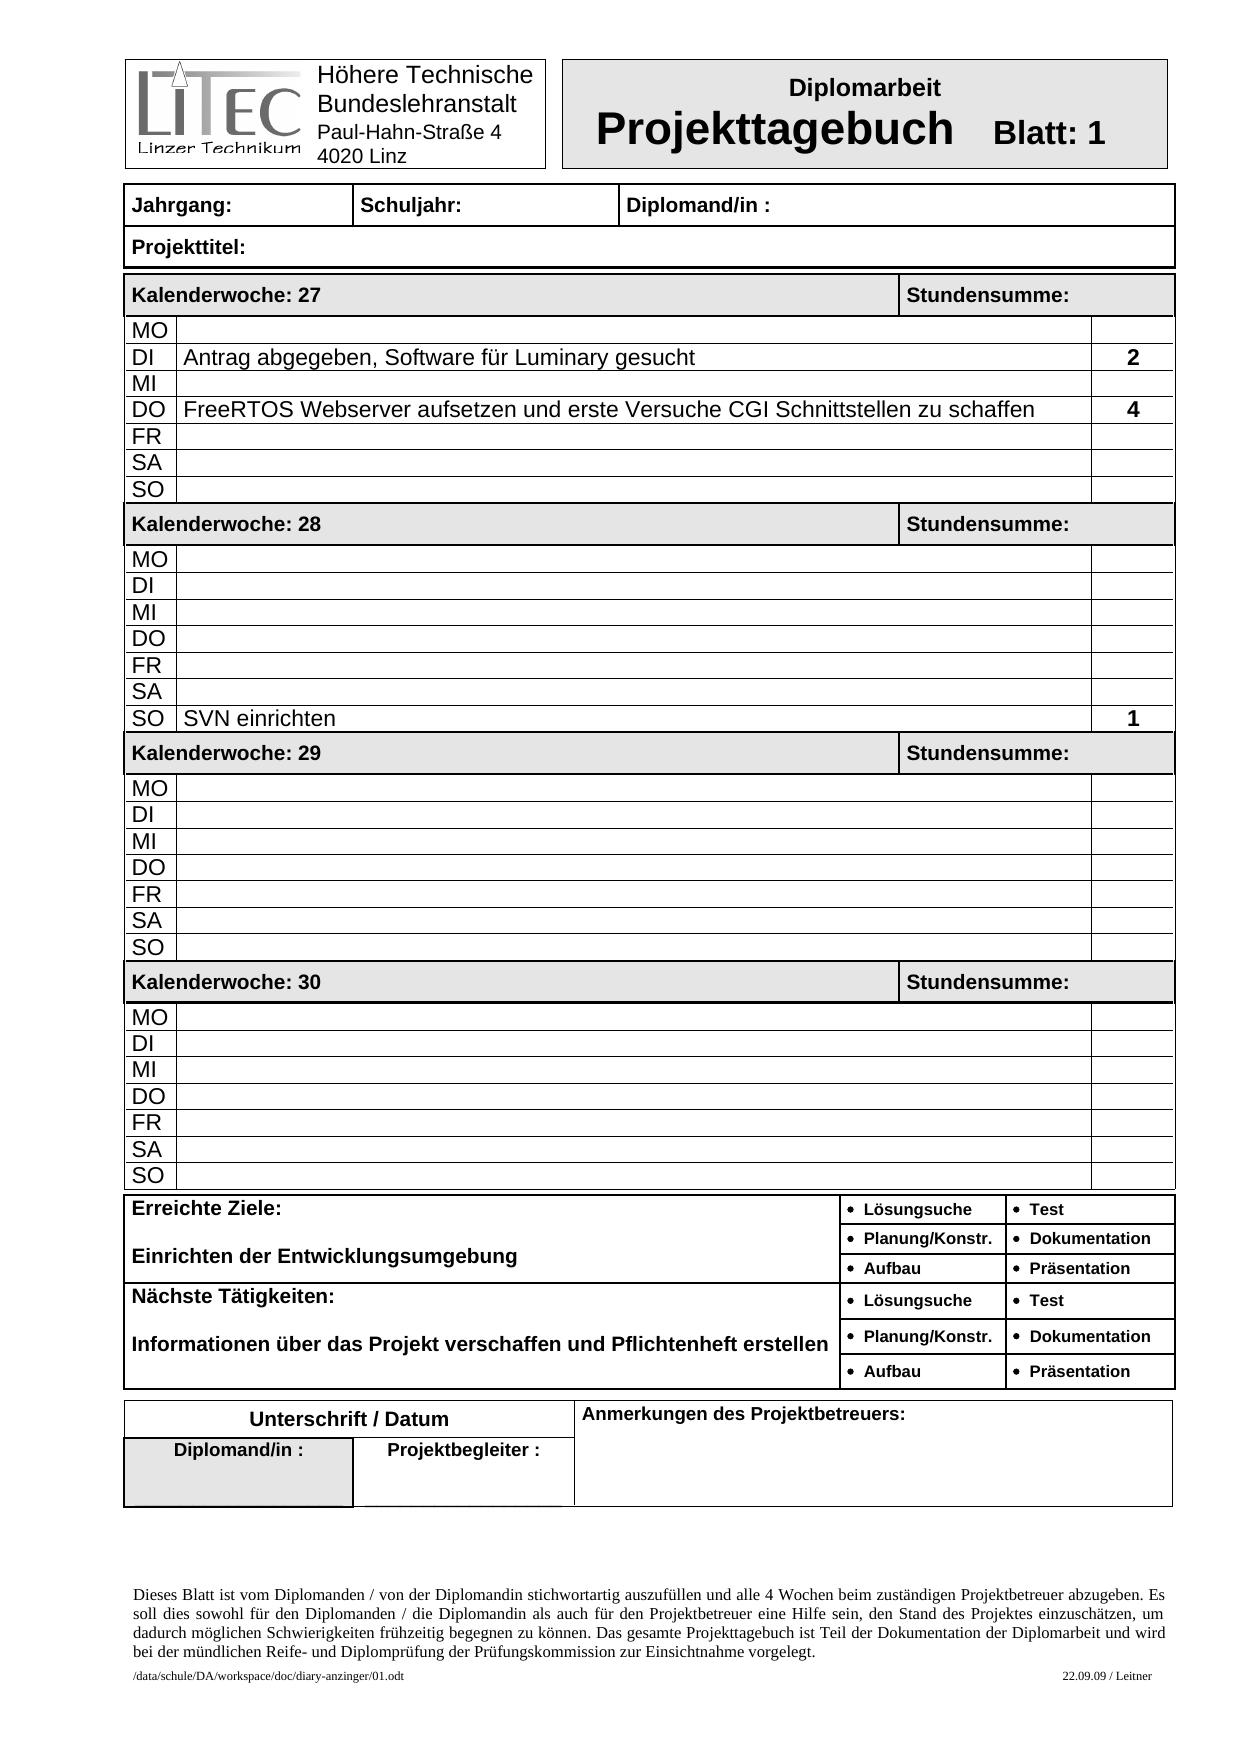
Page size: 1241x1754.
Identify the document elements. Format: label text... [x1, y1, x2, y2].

table_header Unterschrift / Datum [125, 1401, 574, 1437]
table_cell [1092, 773, 1175, 801]
table_cell [177, 1004, 1091, 1030]
table_cell Projektbegleiter : _________________ [354, 1438, 574, 1506]
table_cell Diplomand/in : __________________ [125, 1439, 352, 1506]
table_cell FreeRTOS Webserver aufsetzen und erste Versuche CGI Schnittstellen zu schaffen [177, 397, 1091, 423]
table_cell [177, 424, 1091, 449]
table_cell [177, 775, 1091, 801]
table_cell 4 [1092, 396, 1175, 423]
table_cell  Dokumentation [1007, 1320, 1174, 1353]
table_cell [1092, 370, 1175, 396]
table_cell [177, 881, 1091, 907]
table_cell [1092, 1083, 1175, 1109]
table_cell  Präsentation [1007, 1255, 1174, 1282]
table_cell MO [125, 544, 176, 572]
table_cell  Test [1007, 1284, 1174, 1317]
table_cell DI [125, 343, 176, 370]
table_cell [177, 1031, 1091, 1056]
table_cell  Dokumentation [1007, 1225, 1174, 1252]
table_cell DI [125, 1030, 176, 1056]
table_cell [177, 908, 1091, 933]
table_cell MO [125, 1001, 176, 1030]
table_cell SA [125, 907, 176, 933]
table_cell [1092, 315, 1175, 343]
table_cell [177, 600, 1091, 625]
table_cell 2 [1092, 343, 1175, 370]
table_cell [1092, 449, 1175, 476]
table_cell Antrag abgegeben, Software für Luminary gesucht [177, 344, 1091, 370]
table_cell DO [125, 396, 176, 423]
table_cell [177, 679, 1091, 704]
table_cell [177, 1110, 1091, 1136]
table_cell [1092, 476, 1175, 502]
table_cell  Präsentation [1007, 1355, 1174, 1388]
table_cell [1092, 880, 1175, 907]
table_cell SO [125, 933, 176, 960]
table_cell Projekttitel: [125, 227, 1174, 266]
table_cell [1092, 678, 1175, 704]
table_cell [177, 934, 1091, 960]
table_cell [1092, 652, 1175, 678]
table_cell [177, 477, 1091, 502]
table_cell SA [125, 449, 176, 476]
table_cell [1092, 933, 1175, 960]
table_cell DO [125, 854, 176, 880]
table_cell [177, 317, 1091, 343]
table_cell [1092, 423, 1175, 449]
table_cell  Aufbau [841, 1255, 1005, 1282]
table_cell [177, 1137, 1091, 1162]
table_cell [1092, 1001, 1175, 1030]
table_cell [1092, 1136, 1175, 1162]
table_cell  Planung/Konstr. [841, 1320, 1005, 1353]
table_cell Kalenderwoche: 30 [125, 960, 898, 1001]
table_cell FR [125, 1109, 176, 1136]
table_cell SO [125, 1162, 176, 1189]
table_cell MI [125, 599, 176, 625]
table_header  Test [1007, 1196, 1174, 1223]
table_cell [1092, 625, 1175, 652]
table_cell Stundensumme: [900, 502, 1174, 544]
table_cell SO [125, 476, 176, 502]
table_cell MI [125, 1056, 176, 1083]
table_header Anmerkungen des Projektbetreuers: [574, 1401, 1172, 1506]
table_cell [177, 626, 1091, 652]
table_cell Kalenderwoche: 28 [125, 502, 898, 544]
table_header Jahrgang: [125, 185, 352, 225]
table_cell  Lösungsuche [841, 1284, 1005, 1317]
table_cell [1092, 1056, 1175, 1083]
table_cell Nächste Tätigkeiten: Informationen über das Projekt verschaffen und Pflichtenheft erstellen [125, 1284, 839, 1388]
table_cell DO [125, 625, 176, 652]
table_cell [1092, 544, 1175, 572]
table_cell  Aufbau [841, 1355, 1005, 1388]
table_cell [177, 1057, 1091, 1083]
table_cell [1092, 828, 1175, 854]
table_cell MI [125, 370, 176, 396]
table_cell  Planung/Konstr. [841, 1225, 1005, 1252]
table_cell FR [125, 880, 176, 907]
table_cell DO [125, 1083, 176, 1109]
table_cell [177, 1084, 1091, 1109]
table_cell [1092, 854, 1175, 880]
table_cell [177, 1163, 1091, 1189]
table_cell 1 [1092, 705, 1175, 731]
table_cell [1092, 801, 1175, 827]
table_header Diplomand/in : [620, 185, 1174, 225]
table_cell DI [125, 572, 176, 599]
table_cell [177, 450, 1091, 476]
table_cell SA [125, 1136, 176, 1162]
table_cell [177, 371, 1091, 396]
table_cell MI [125, 828, 176, 854]
table_cell [1092, 572, 1175, 599]
table_cell [1092, 907, 1175, 933]
table_cell [1092, 1109, 1175, 1136]
table_cell [177, 855, 1091, 880]
table_cell SA [125, 678, 176, 704]
table_cell Kalenderwoche: 29 [125, 731, 898, 773]
table_cell SVN einrichten [177, 706, 1091, 731]
table_header Kalenderwoche: 27 [125, 275, 898, 315]
table_cell [1092, 1030, 1175, 1056]
table_cell SO [125, 705, 176, 731]
table_cell [177, 546, 1091, 572]
table_cell FR [125, 423, 176, 449]
table_cell [1092, 1162, 1175, 1189]
table_cell MO [125, 315, 176, 343]
table_cell Stundensumme: [900, 960, 1174, 1001]
table_header  Lösungsuche [841, 1196, 1005, 1223]
table_cell [1092, 599, 1175, 625]
table_cell MO [125, 773, 176, 801]
table_cell [177, 653, 1091, 678]
table_cell [177, 829, 1091, 854]
table_cell [177, 573, 1091, 599]
table_cell Stundensumme: [900, 731, 1174, 773]
table_cell [177, 802, 1091, 827]
table_header Erreichte Ziele: Einrichten der Entwicklungsumgebung [125, 1196, 839, 1282]
table_cell DI [125, 801, 176, 827]
table_cell FR [125, 652, 176, 678]
table_header Stundensumme: [900, 275, 1174, 315]
table_header Schuljahr: [354, 185, 618, 225]
